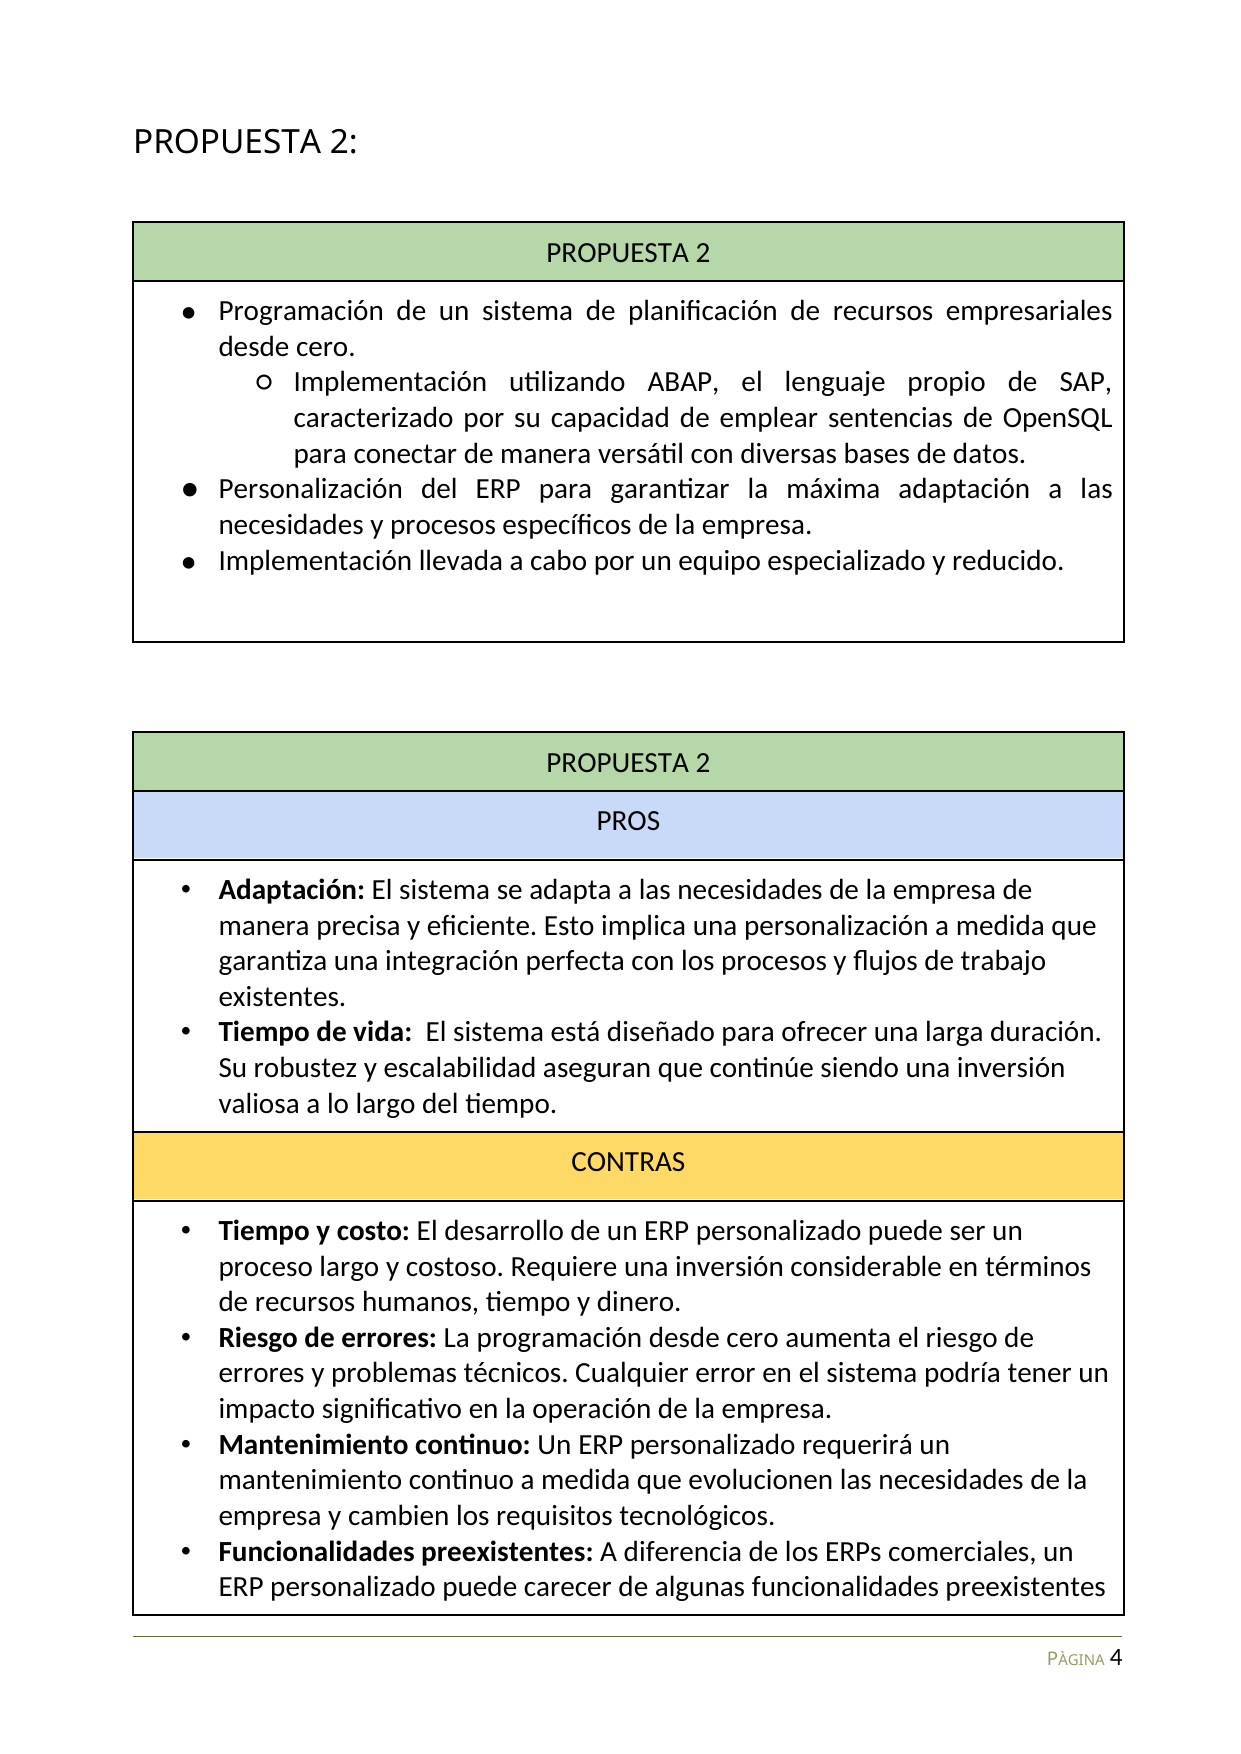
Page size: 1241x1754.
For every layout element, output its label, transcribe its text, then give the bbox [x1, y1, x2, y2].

table_cell PROS [134, 792, 1123, 858]
text PROPUESTA 2: [133, 118, 1122, 163]
table_header PROPUESTA 2 [134, 223, 1123, 280]
table_cell CONTRAS [134, 1133, 1123, 1199]
table_cell Adaptación: El sistema se adapta a las necesidades de la empresa de manera precisa y eficiente. Esto implica una personalización a medida que garantiza una integración perfecta con los procesos y flujos de trabajo existentes. Tiempo de vida: El sistema está diseñado para ofrecer una larga duración. Su robustez y escalabilidad aseguran que continúe siendo una inversión valiosa a lo largo del tiempo. [134, 861, 1123, 1131]
table_cell Programación de un sistema de planificación de recursos empresariales desde cero. Implementación utilizando ABAP, el lenguaje propio de SAP, caracterizado por su capacidad de emplear sentencias de OpenSQL para conectar de manera versátil con diversas bases de datos. Personalización del ERP para garantizar la máxima adaptación a las necesidades y procesos específicos de la empresa. Implementación llevada a cabo por un equipo especializado y reducido. [134, 282, 1123, 641]
table_cell Tiempo y costo: El desarrollo de un ERP personalizado puede ser un proceso largo y costoso. Requiere una inversión considerable en términos de recursos humanos, tiempo y dinero. Riesgo de errores: La programación desde cero aumenta el riesgo de errores y problemas técnicos. Cualquier error en el sistema podría tener un impacto significativo en la operación de la empresa. Mantenimiento continuo: Un ERP personalizado requerirá un mantenimiento continuo a medida que evolucionen las necesidades de la empresa y cambien los requisitos tecnológicos. Funcionalidades preexistentes: A diferencia de los ERPs comerciales, un ERP personalizado puede carecer de algunas funcionalidades preexistentes que requieran desarrollo adicional. Documentación y soporte: Los sistemas ERP comerciales a menudo incluyen documentación detallada y soporte técnico, mientras que un ERP personalizado puede carecer de estos recursos. Dependencia del equipo desarrollador: La empresa puede depender en gran medida del equipo de desarrollo original para cualquier cambio o actualización. Riesgo de incompatibilidad: Los sistemas ERP personalizados pueden ser menos compatibles con otras aplicaciones y sistemas de la empresa, lo que puede complicar la integración y la colaboración entre diferentes departamentos y procesos. Necesidad de formación: La implementación de un ERP personalizado requerirá una formación exhaustiva de los empleados de la empresa, lo que puede llevar tiempo y recursos adicionales. [134, 1202, 1123, 1614]
table_header PROPUESTA 2 [134, 733, 1123, 790]
